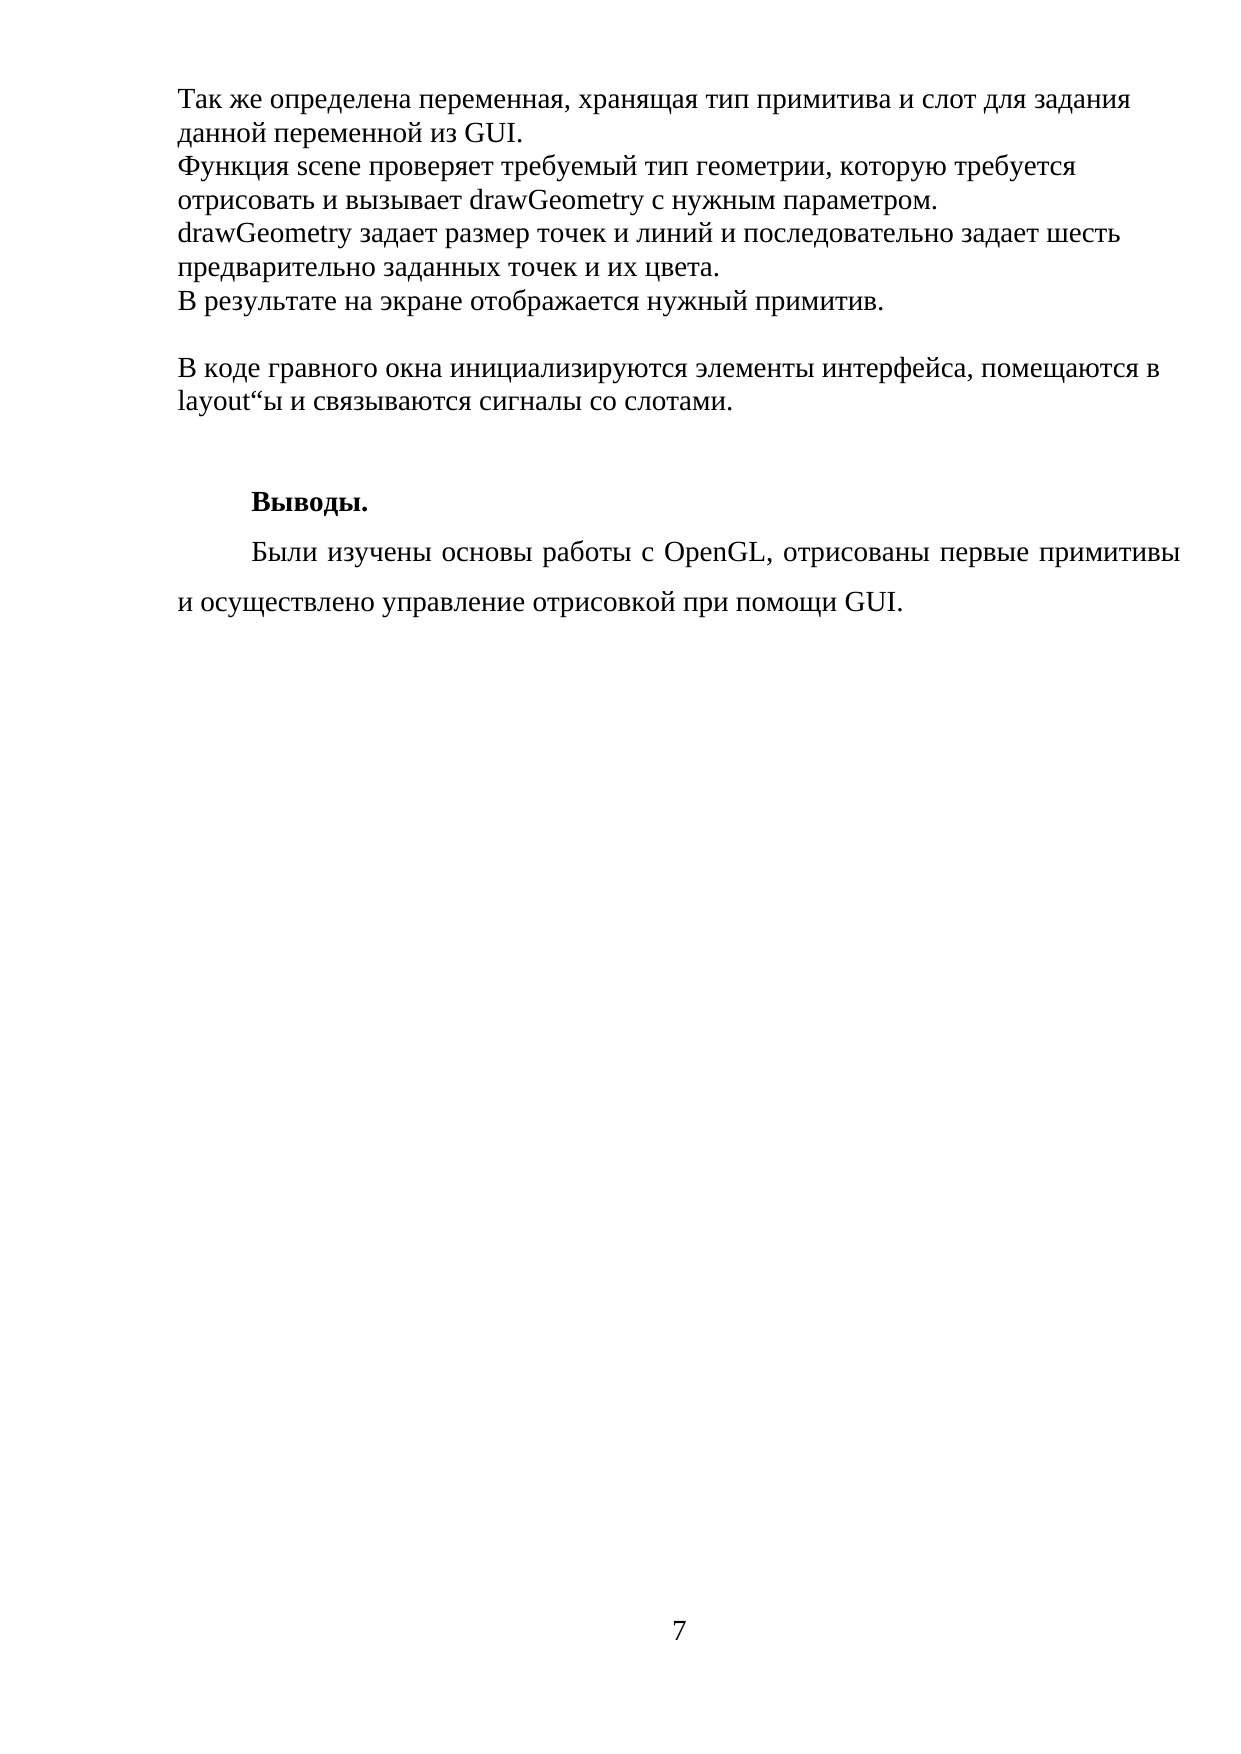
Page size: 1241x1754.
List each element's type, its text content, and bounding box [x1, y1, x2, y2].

text В коде гравного окна инициализируются элементы интерфейса, помещаются в layout“ы и связываются сигналы со слотами. [177, 350, 1181, 417]
text Так же определена переменная, хранящая тип примитива и слот для задания данной переменной из GUI. [177, 81, 1181, 148]
text В результате на экране отображается нужный примитив. [177, 283, 1181, 316]
text drawGeometry задает размер точек и линий и последовательно задает шесть предварительно заданных точек и их цвета. [177, 216, 1181, 283]
text Выводы. [177, 484, 1181, 517]
text Были изучены основы работы с OpenGL, отрисованы первые примитивы и осуществлено управление отрисовкой при помощи GUI. [177, 534, 1181, 618]
text Функция scene проверяет требуемый тип геометрии, которую требуется отрисовать и вызывает drawGeometry с нужным параметром. [177, 148, 1181, 216]
